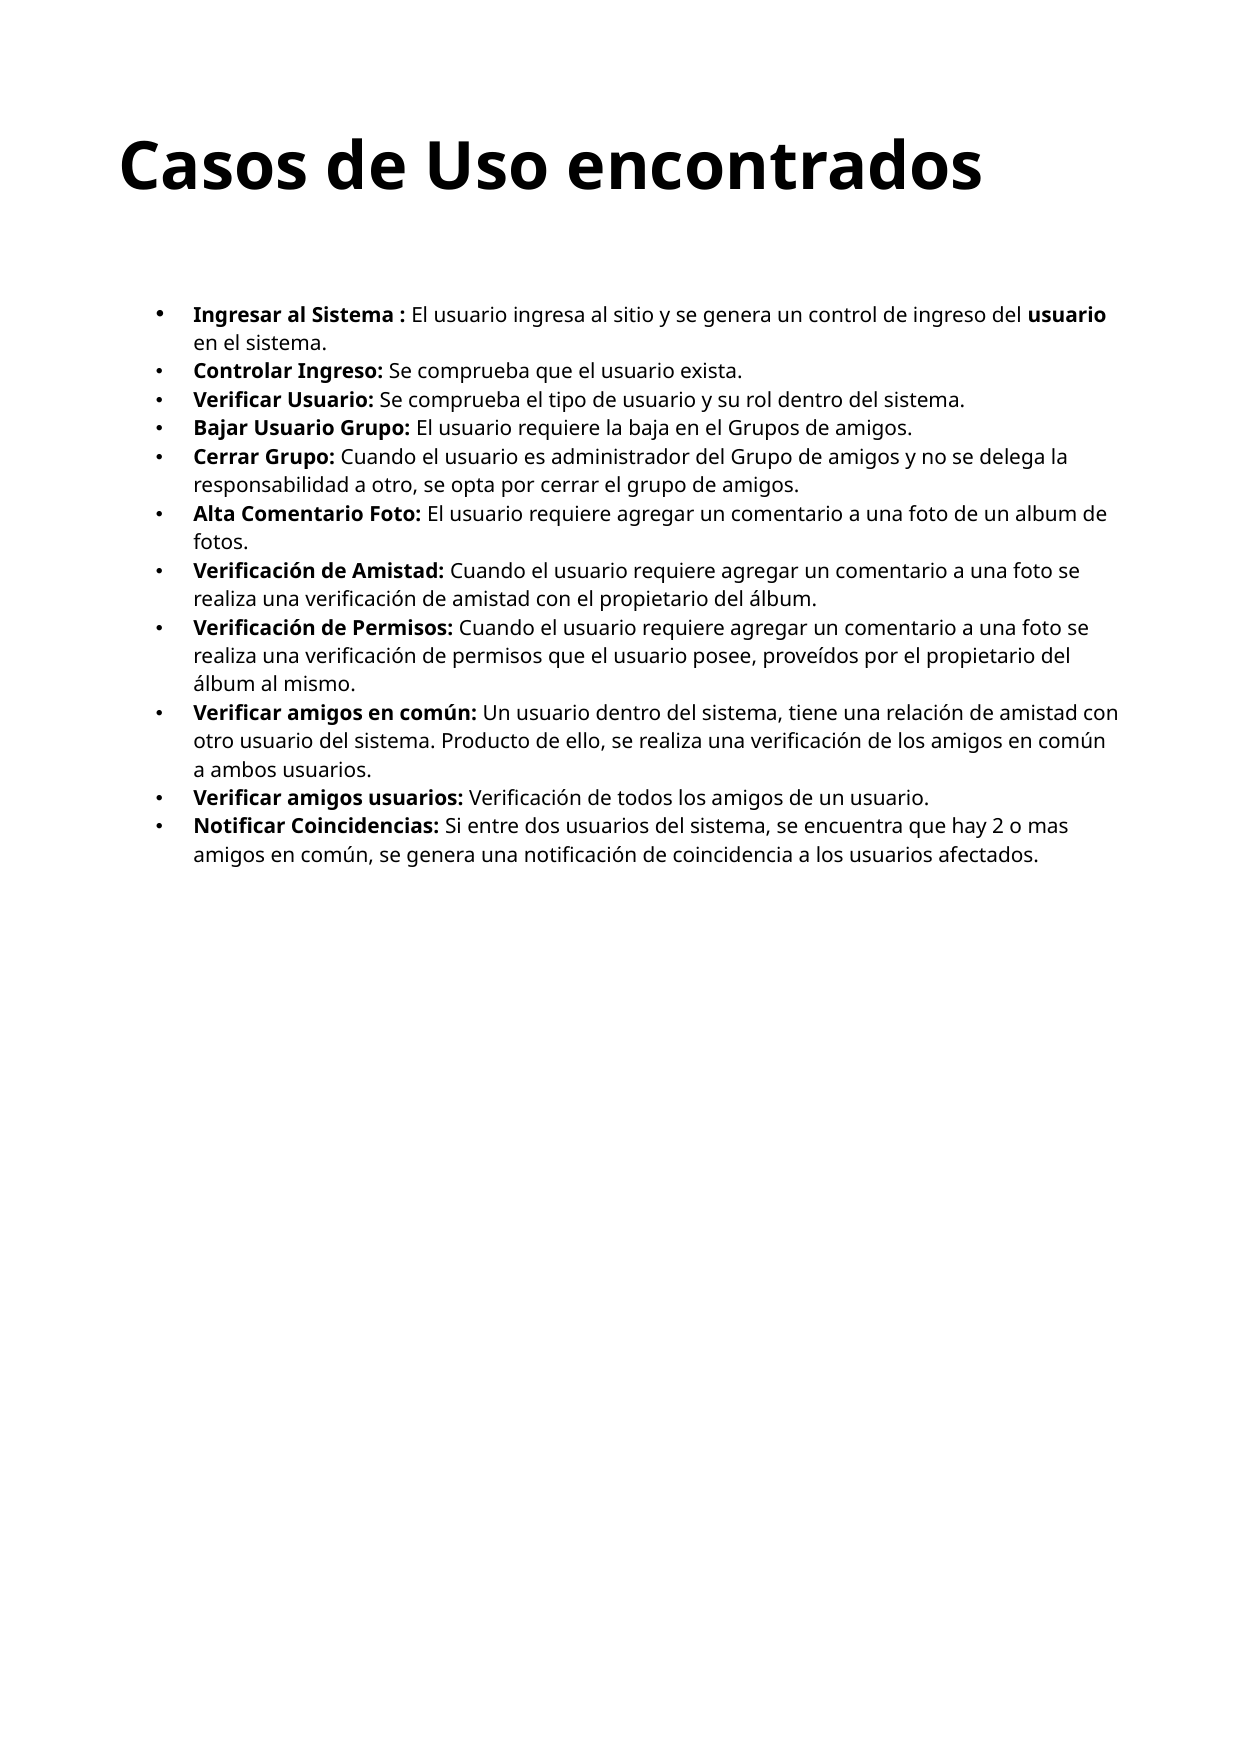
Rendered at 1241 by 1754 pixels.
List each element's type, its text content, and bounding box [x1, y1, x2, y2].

list Verificar amigos en común: Un usuario dentro del sistema, tiene una relación de amistad con otro usuario del sistema. Producto de ello, se realiza una verificación de los amigos en común a ambos usuarios. [156, 698, 1122, 783]
list Cerrar Grupo: Cuando el usuario es administrador del Grupo de amigos y no se delega la responsabilidad a otro, se opta por cerrar el grupo de amigos. [156, 442, 1122, 499]
list Alta Comentario Foto: El usuario requiere agregar un comentario a una foto de un album de fotos. [156, 499, 1122, 556]
list Verificación de Permisos: Cuando el usuario requiere agregar un comentario a una foto se realiza una verificación de permisos que el usuario posee, proveídos por el propietario del álbum al mismo. [156, 613, 1122, 698]
list Controlar Ingreso: Se comprueba que el usuario exista. [156, 357, 1122, 385]
list Bajar Usuario Grupo: El usuario requiere la baja en el Grupos de amigos. [156, 413, 1122, 442]
text Casos de Uso encontrados [118, 118, 1122, 209]
list Verificar amigos usuarios: Verificación de todos los amigos de un usuario. [156, 783, 1122, 812]
list Verificar Usuario: Se comprueba el tipo de usuario y su rol dentro del sistema. [156, 385, 1122, 413]
list Verificación de Amistad: Cuando el usuario requiere agregar un comentario a una foto se realiza una verificación de amistad con el propietario del álbum. [156, 556, 1122, 613]
list Notificar Coincidencias: Si entre dos usuarios del sistema, se encuentra que hay 2 o mas amigos en común, se genera una notificación de coincidencia a los usuarios afectados. [156, 812, 1122, 868]
list Ingresar al Sistema : El usuario ingresa al sitio y se genera un control de ingreso del usuario en el sistema. [156, 300, 1122, 357]
